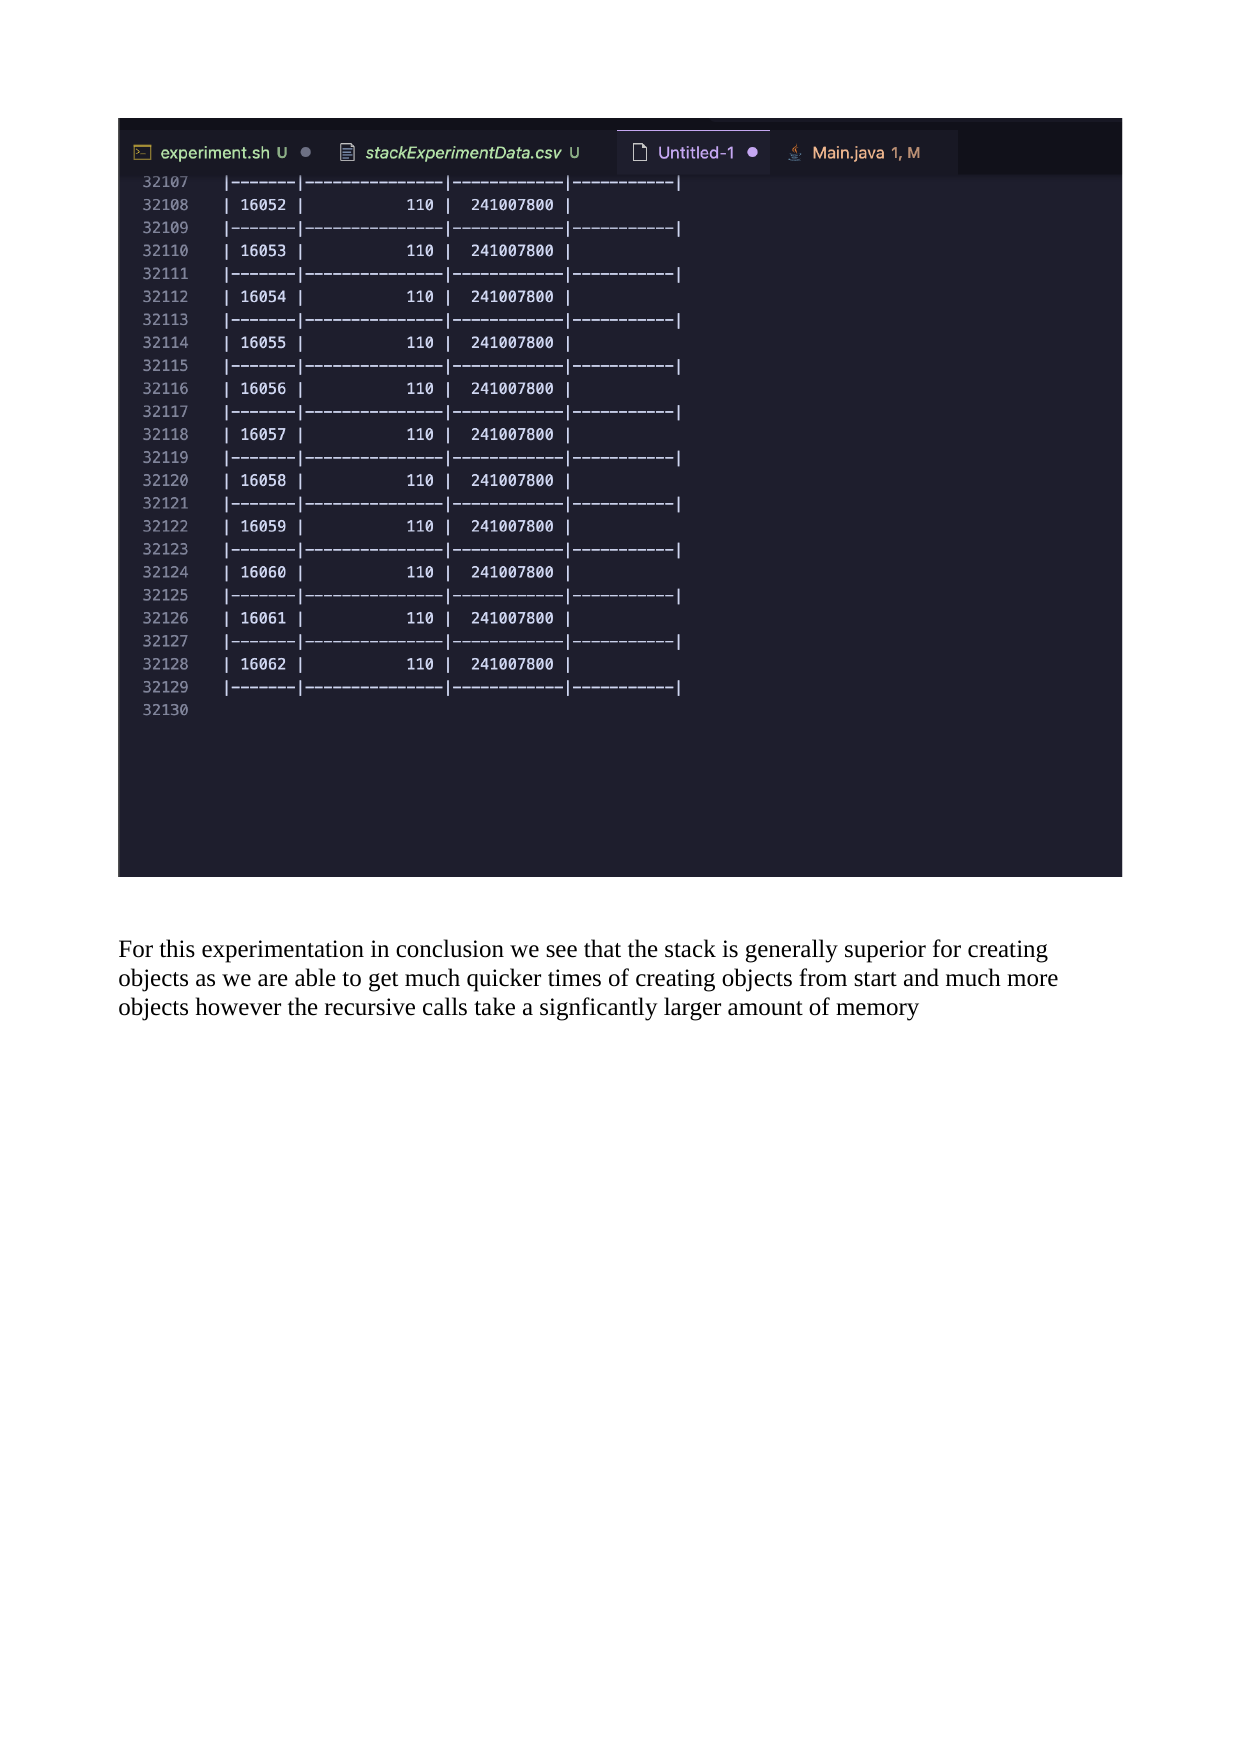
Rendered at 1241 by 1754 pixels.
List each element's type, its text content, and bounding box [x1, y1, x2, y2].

text For this experimentation in conclusion we see that the stack is generally superior for creating objects as we are able to get much quicker times of creating objects from start and much more objects however the recursive calls take a signficantly larger amount of memory [118, 934, 1122, 1021]
picture [118, 118, 1123, 877]
